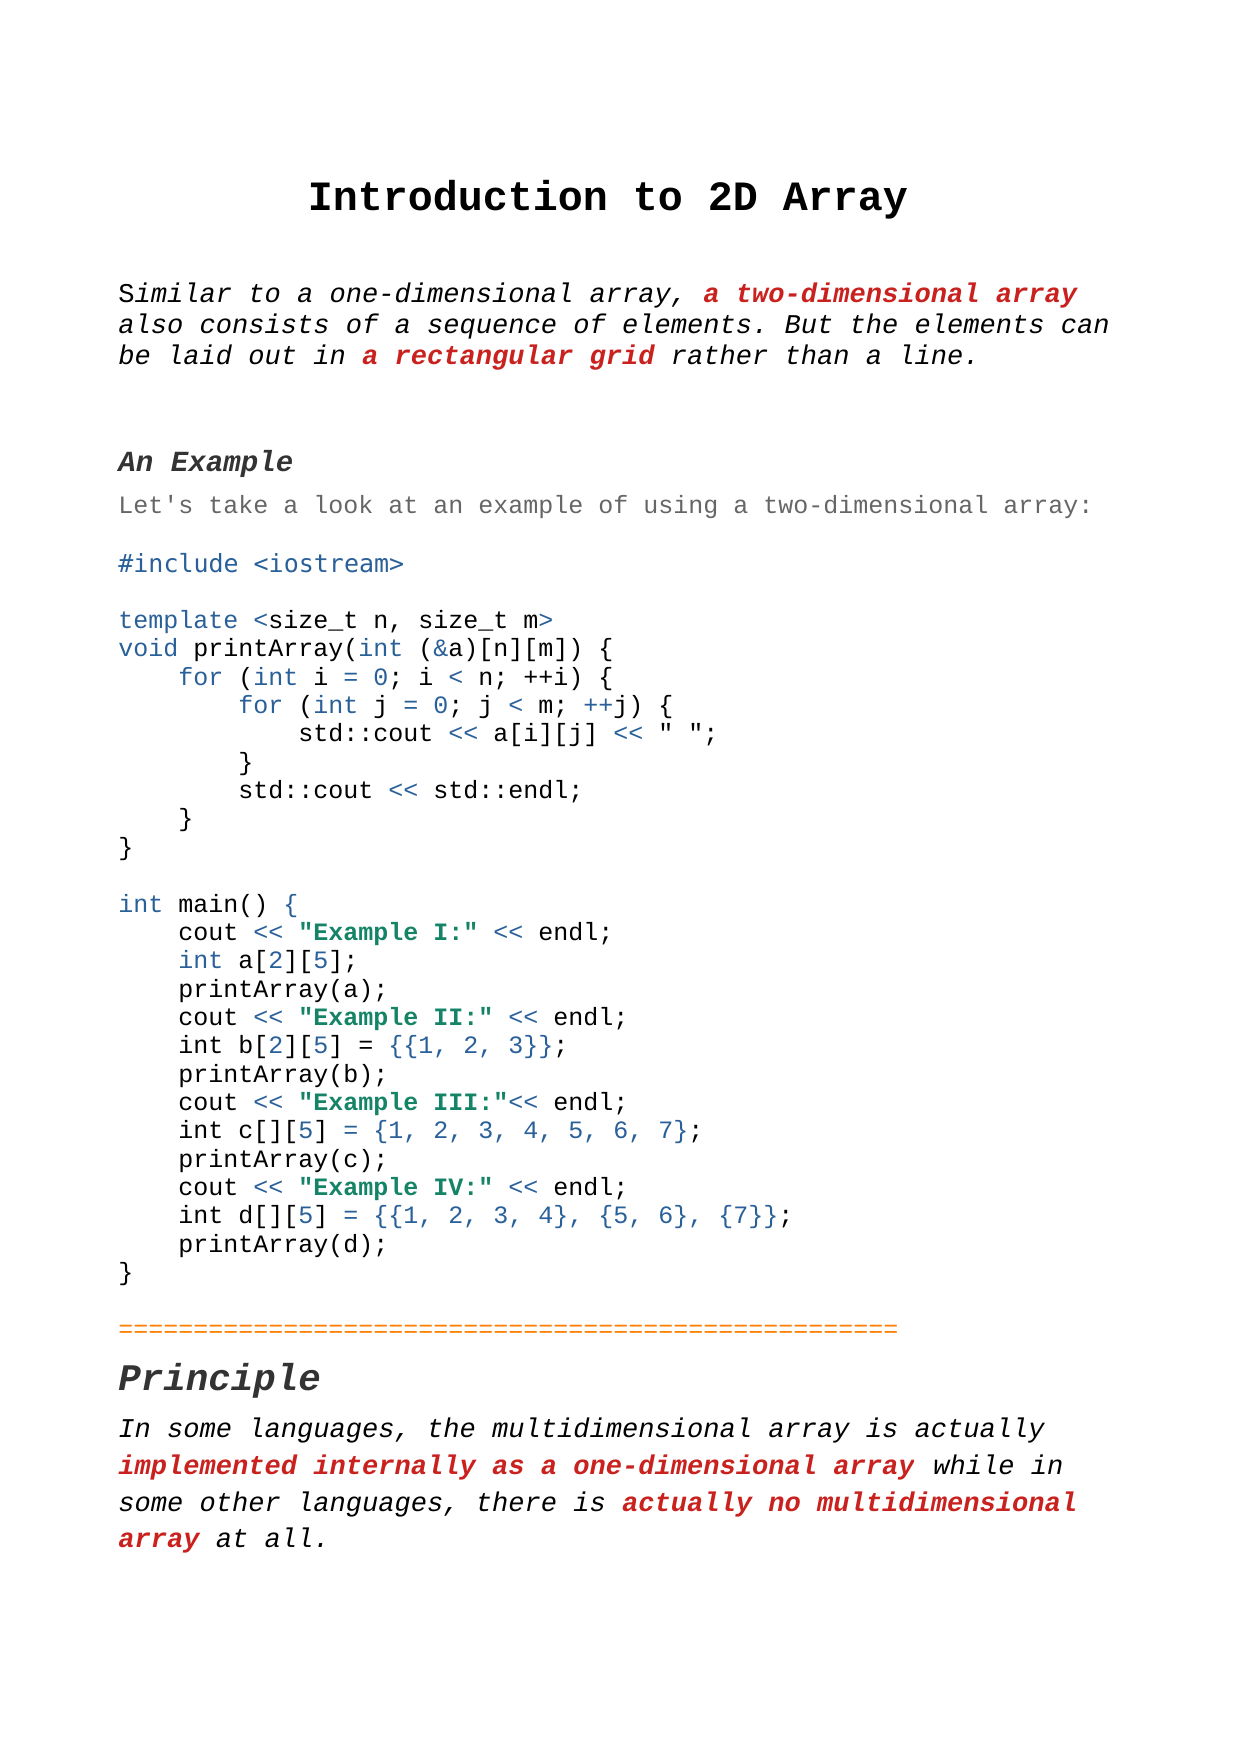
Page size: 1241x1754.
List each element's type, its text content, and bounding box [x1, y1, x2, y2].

text void printArray(int (&a)[n][m]) { [118, 636, 1122, 664]
text cout << "Example III:"<< endl; [118, 1089, 1122, 1118]
text int b[2][5] = {{1, 2, 3}}; [118, 1033, 1122, 1061]
text printArray(b); [118, 1061, 1122, 1089]
text ==================================================== [118, 1317, 1122, 1345]
text int d[][5] = {{1, 2, 3, 4}, {5, 6}, {7}}; [118, 1203, 1122, 1231]
text printArray(a); [118, 976, 1122, 1004]
text } [118, 834, 1122, 862]
text int main() { [118, 891, 1122, 919]
text } [118, 806, 1122, 834]
text printArray(d); [118, 1231, 1122, 1259]
text Similar to a one-dimensional array, a two-dimensional array also consists of a sequence of elements. But the elements can be laid out in a rectangular grid rather than a line. [118, 280, 1122, 372]
subtitle Principle [118, 1359, 1122, 1402]
text for (int j = 0; j < m; ++j) { [118, 692, 1122, 721]
text template <size_t n, size_t m> [118, 607, 1122, 636]
text #include <iostream> [118, 549, 1122, 579]
text int c[][5] = {1, 2, 3, 4, 5, 6, 7}; [118, 1118, 1122, 1146]
text In some languages, the multidimensional array is actually implemented internally as a one-dimensional array while in some other languages, there is actually no multidimensional array at all. [118, 1414, 1122, 1556]
text } [118, 749, 1122, 777]
text cout << "Example I:" << endl; [118, 919, 1122, 948]
text std::cout << a[i][j] << " "; [118, 721, 1122, 749]
text int a[2][5]; [118, 948, 1122, 976]
text std::cout << std::endl; [118, 777, 1122, 806]
text } [118, 1259, 1122, 1288]
text Introduction to 2D Array [118, 176, 1122, 223]
text cout << "Example II:" << endl; [118, 1004, 1122, 1033]
subtitle An Example [118, 447, 1122, 480]
text cout << "Example IV:" << endl; [118, 1174, 1122, 1203]
text for (int i = 0; i < n; ++i) { [118, 664, 1122, 692]
text Let's take a look at an example of using a two-dimensional array: [118, 492, 1122, 521]
text printArray(c); [118, 1146, 1122, 1174]
